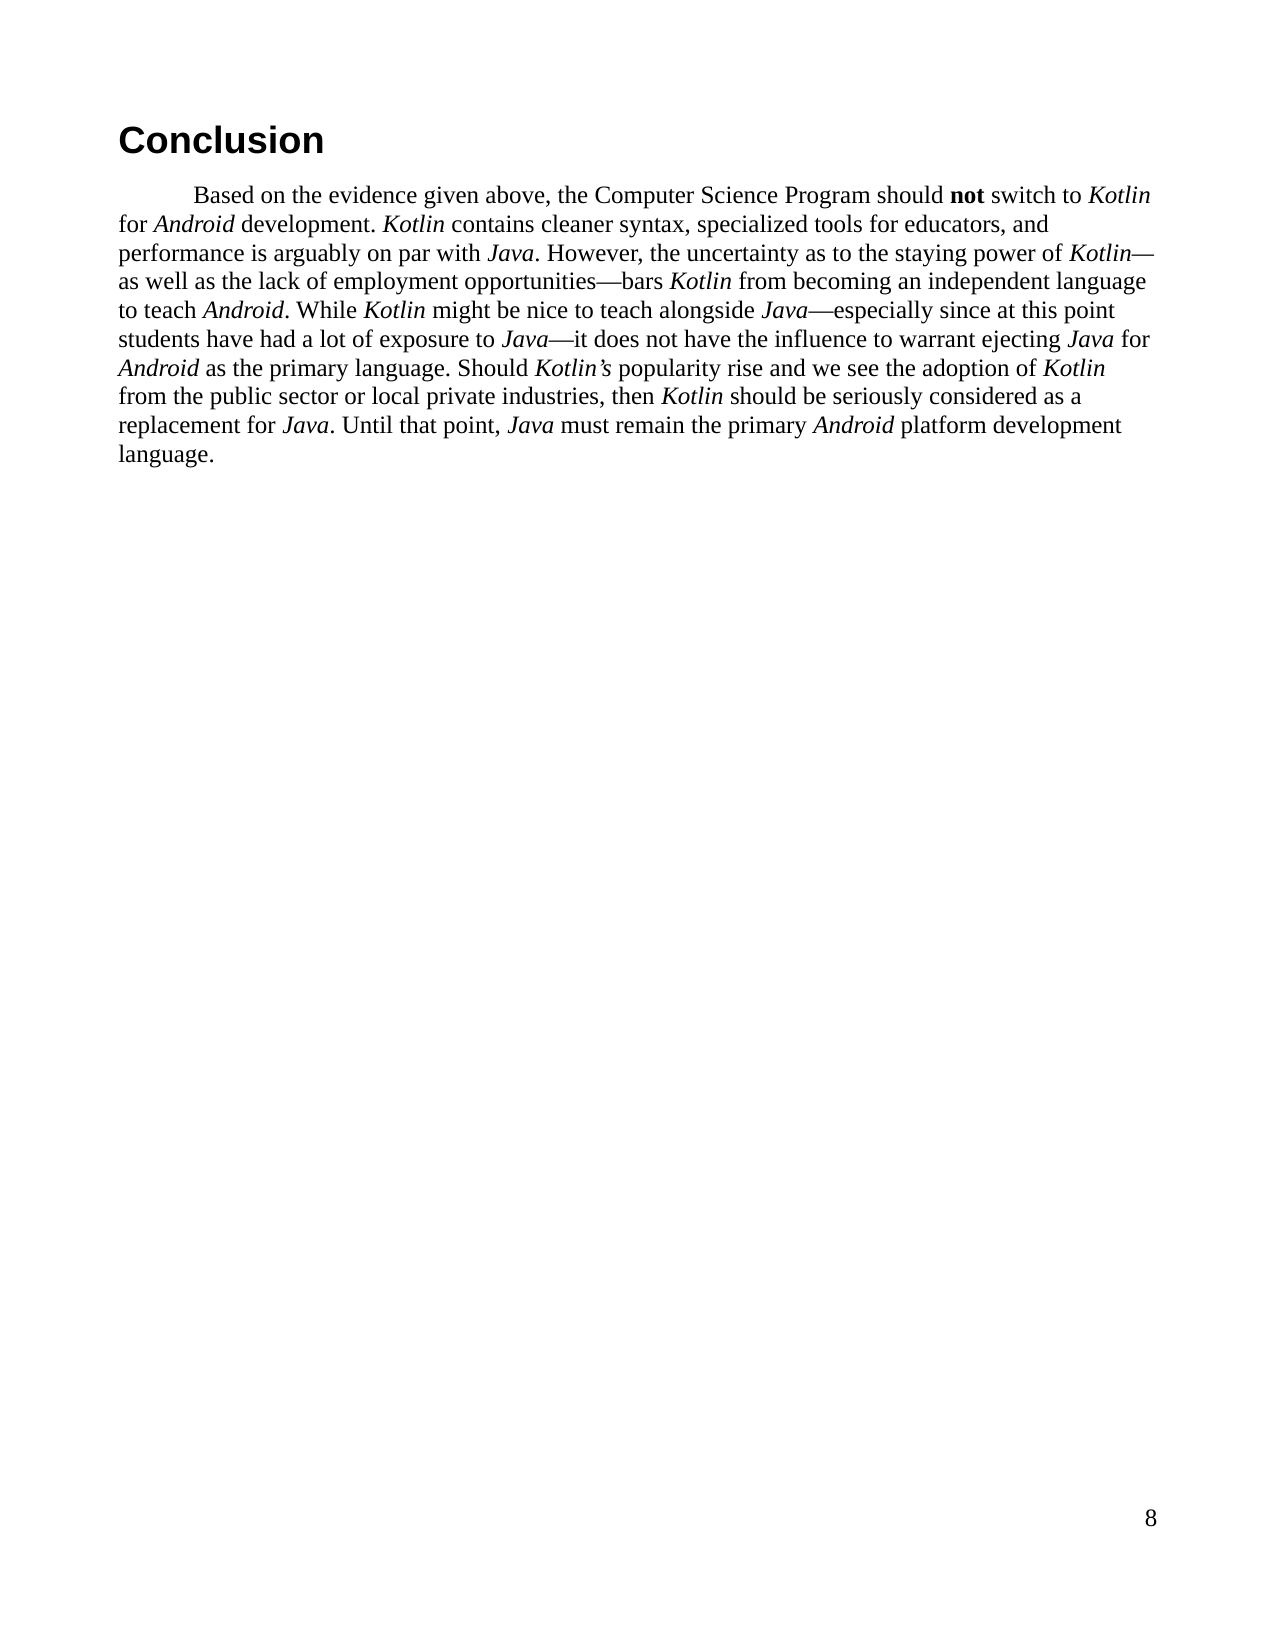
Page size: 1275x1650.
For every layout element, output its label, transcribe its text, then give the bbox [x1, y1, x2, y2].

subtitle Conclusion [118, 118, 1157, 162]
text Based on the evidence given above, the Computer Science Program should not switch to Kotlin for Android development. Kotlin contains cleaner syntax, specialized tools for educators, and performance is arguably on par with Java. However, the uncertainty as to the staying power of Kotlin—as well as the lack of employment opportunities—bars Kotlin from becoming an independent language to teach Android. While Kotlin might be nice to teach alongside Java—especially since at this point students have had a lot of exposure to Java—it does not have the influence to warrant ejecting Java for Android as the primary language. Should Kotlin’s popularity rise and we see the adoption of Kotlin from the public sector or local private industries, then Kotlin should be seriously considered as a replacement for Java. Until that point, Java must remain the primary Android platform development language. [118, 180, 1157, 468]
